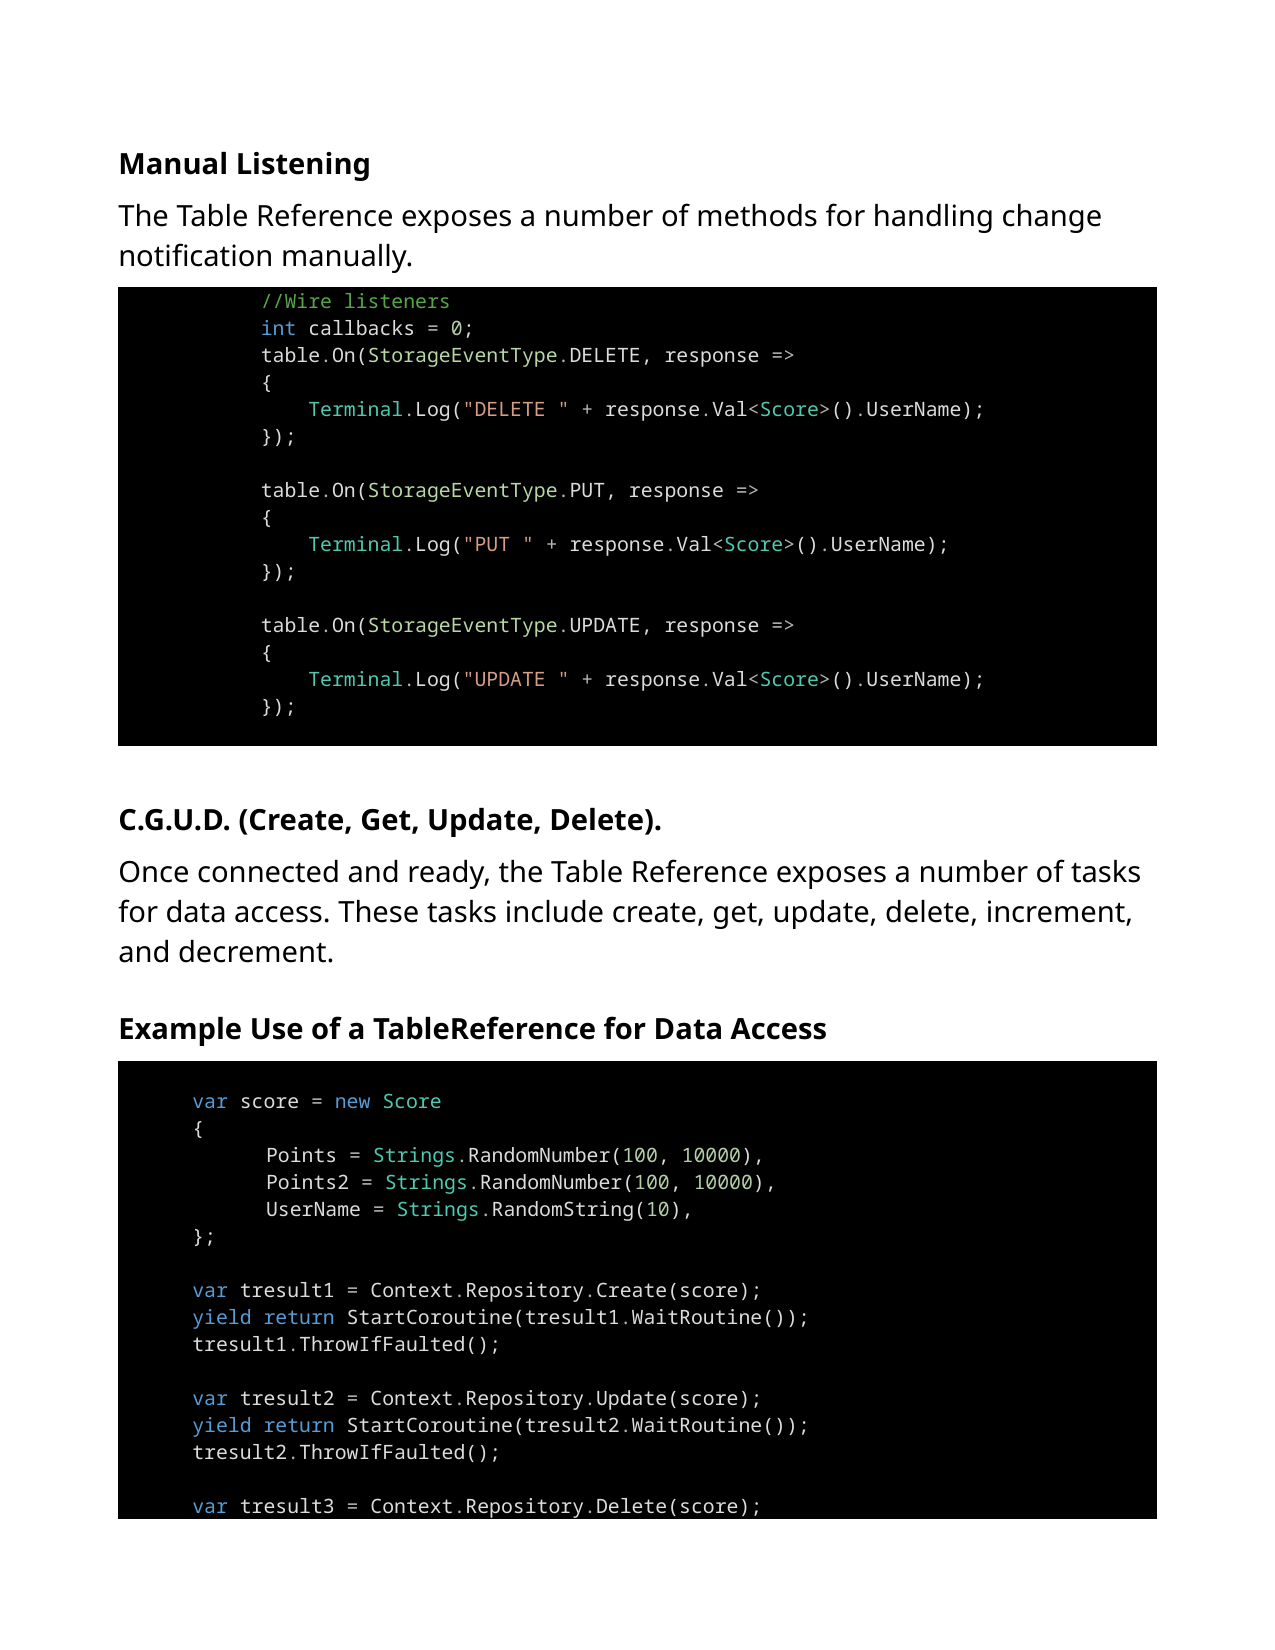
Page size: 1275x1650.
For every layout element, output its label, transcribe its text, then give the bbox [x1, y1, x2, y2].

text Terminal.Log("PUT " + response.Val<Score>().UserName); [118, 530, 1157, 557]
text tresult2.ThrowIfFaulted(); [118, 1438, 1157, 1465]
text UserName = Strings.RandomString(10), [118, 1195, 1157, 1222]
text Terminal.Log("DELETE " + response.Val<Score>().UserName); [118, 395, 1157, 422]
text Points2 = Strings.RandomNumber(100, 10000), [118, 1168, 1157, 1195]
text }; [118, 1222, 1157, 1249]
text table.On(StorageEventType.PUT, response => [118, 476, 1157, 503]
text }); [118, 557, 1157, 584]
text Points = Strings.RandomNumber(100, 10000), [118, 1141, 1157, 1168]
text var score = new Score [118, 1087, 1157, 1114]
subtitle Manual Listening [118, 143, 1157, 183]
text table.On(StorageEventType.UPDATE, response => [118, 611, 1157, 638]
text yield return StartCoroutine(tresult1.WaitRoutine()); [118, 1303, 1157, 1330]
text tresult1.ThrowIfFaulted(); [118, 1330, 1157, 1357]
text var tresult2 = Context.Repository.Update(score); [118, 1384, 1157, 1411]
text Once connected and ready, the Table Reference exposes a number of tasks for data access. These tasks include create, get, update, delete, increment, and decrement. [118, 852, 1157, 971]
text int callbacks = 0; [118, 314, 1157, 341]
text { [118, 368, 1157, 395]
text table.On(StorageEventType.DELETE, response => [118, 341, 1157, 368]
text yield return StartCoroutine(tresult2.WaitRoutine()); [118, 1411, 1157, 1438]
subtitle Example Use of a TableReference for Data Access [118, 1008, 1157, 1048]
text //Wire listeners [118, 287, 1157, 314]
text var tresult3 = Context.Repository.Delete(score); [118, 1492, 1157, 1519]
text Terminal.Log("UPDATE " + response.Val<Score>().UserName); [118, 665, 1157, 692]
text }); [118, 422, 1157, 449]
text }); [118, 692, 1157, 719]
subtitle C.G.U.D. (Create, Get, Update, Delete). [118, 799, 1157, 839]
text { [118, 638, 1157, 665]
text { [118, 503, 1157, 530]
text The Table Reference exposes a number of methods for handling change notification manually. [118, 195, 1157, 275]
text var tresult1 = Context.Repository.Create(score); [118, 1276, 1157, 1303]
text { [118, 1114, 1157, 1141]
